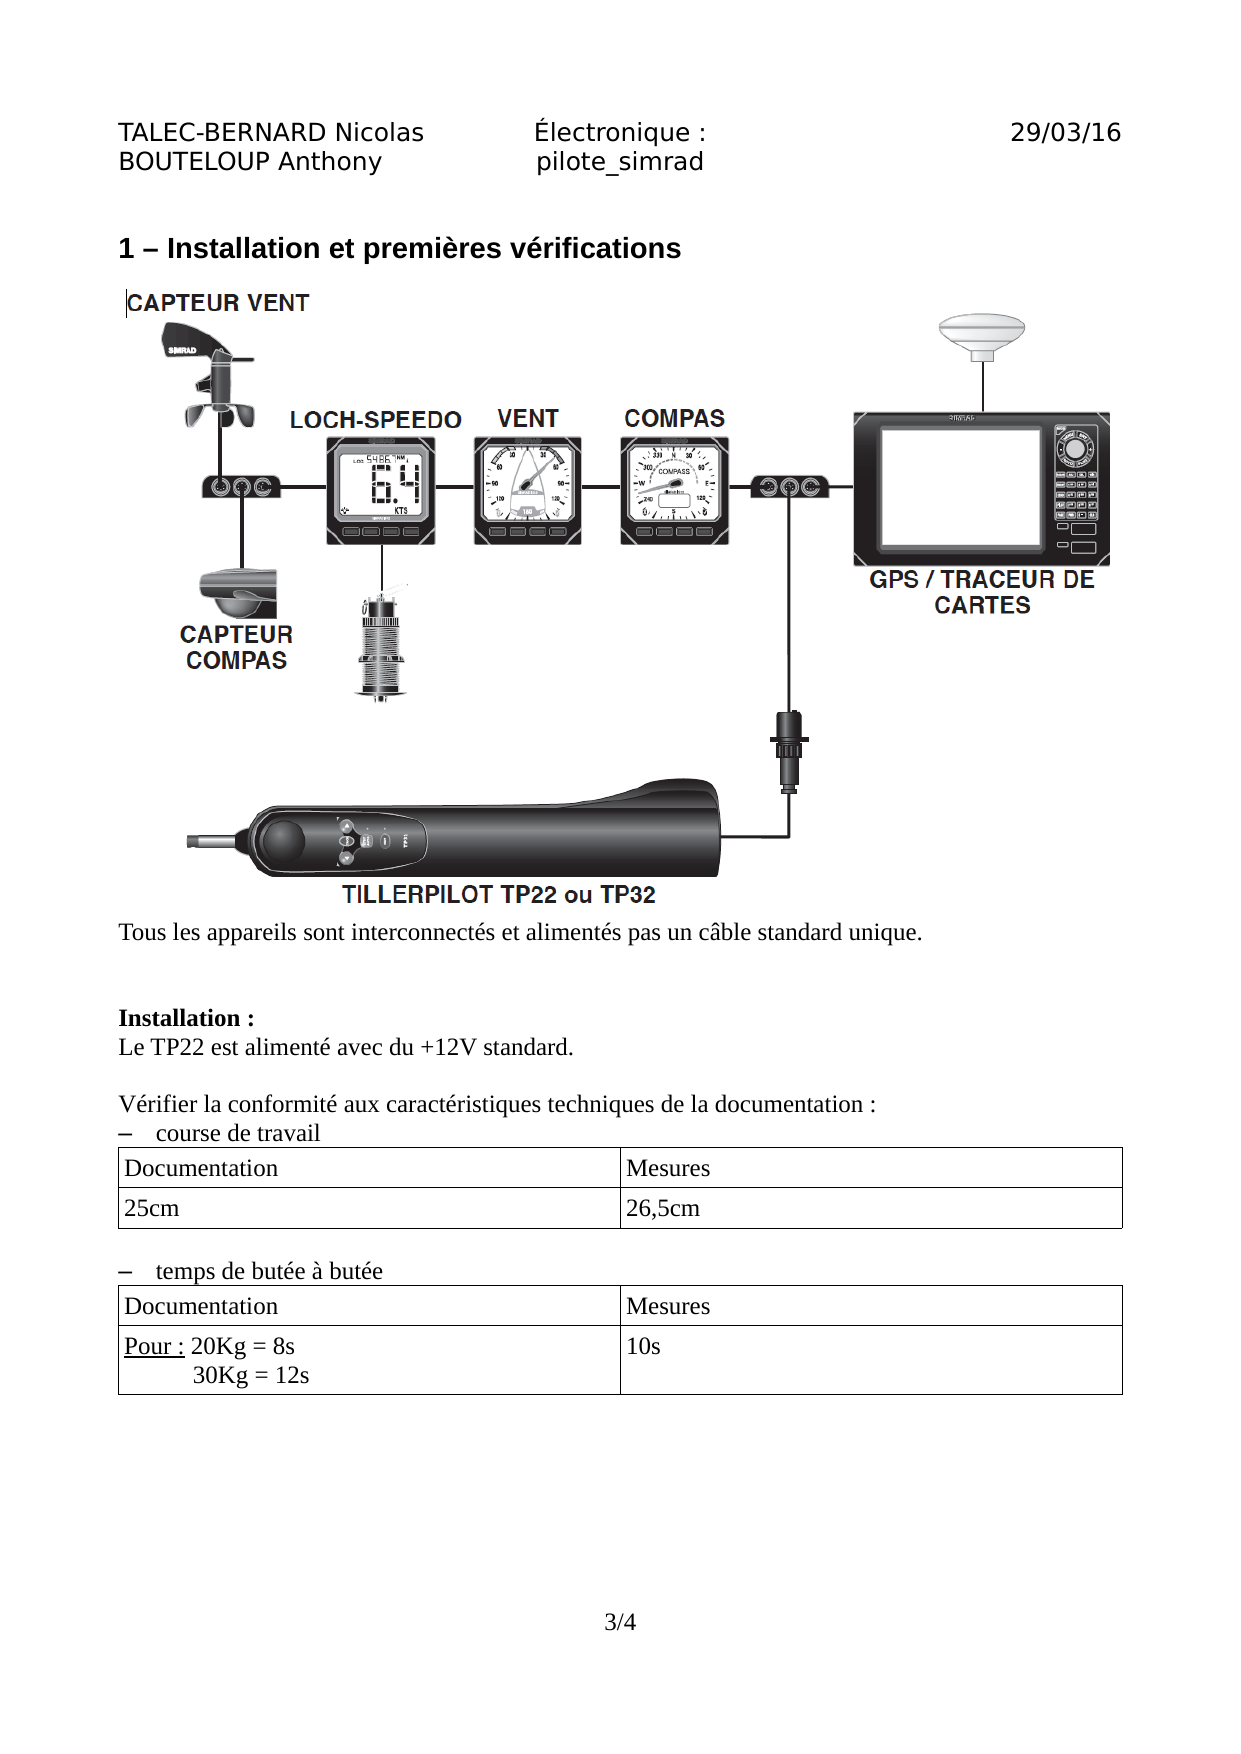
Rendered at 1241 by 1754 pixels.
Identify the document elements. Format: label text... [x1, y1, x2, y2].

list temps de butée à butée [118, 1256, 1122, 1285]
subtitle 1 – Installation et premières vérifications [118, 231, 1122, 264]
table_header Mesures [621, 1148, 1122, 1187]
text Vérifier la conformité aux caractéristiques techniques de la documentation : [118, 1089, 1122, 1118]
table_header Documentation [119, 1286, 620, 1325]
picture [118, 277, 1123, 917]
table_cell 10s [621, 1326, 1122, 1394]
text Tous les appareils sont interconnectés et alimentés pas un câble standard unique. [118, 917, 1122, 946]
text Installation : [118, 1003, 1122, 1032]
table_cell 25cm [119, 1188, 620, 1227]
text Le TP22 est alimenté avec du +12V standard. [118, 1032, 1122, 1061]
table_cell 26,5cm [621, 1188, 1122, 1227]
table_header Mesures [621, 1286, 1122, 1325]
table_cell Pour : 20Kg = 8s 30Kg = 12s [119, 1326, 620, 1394]
table_header Documentation [119, 1148, 620, 1187]
list course de travail [118, 1118, 1122, 1147]
